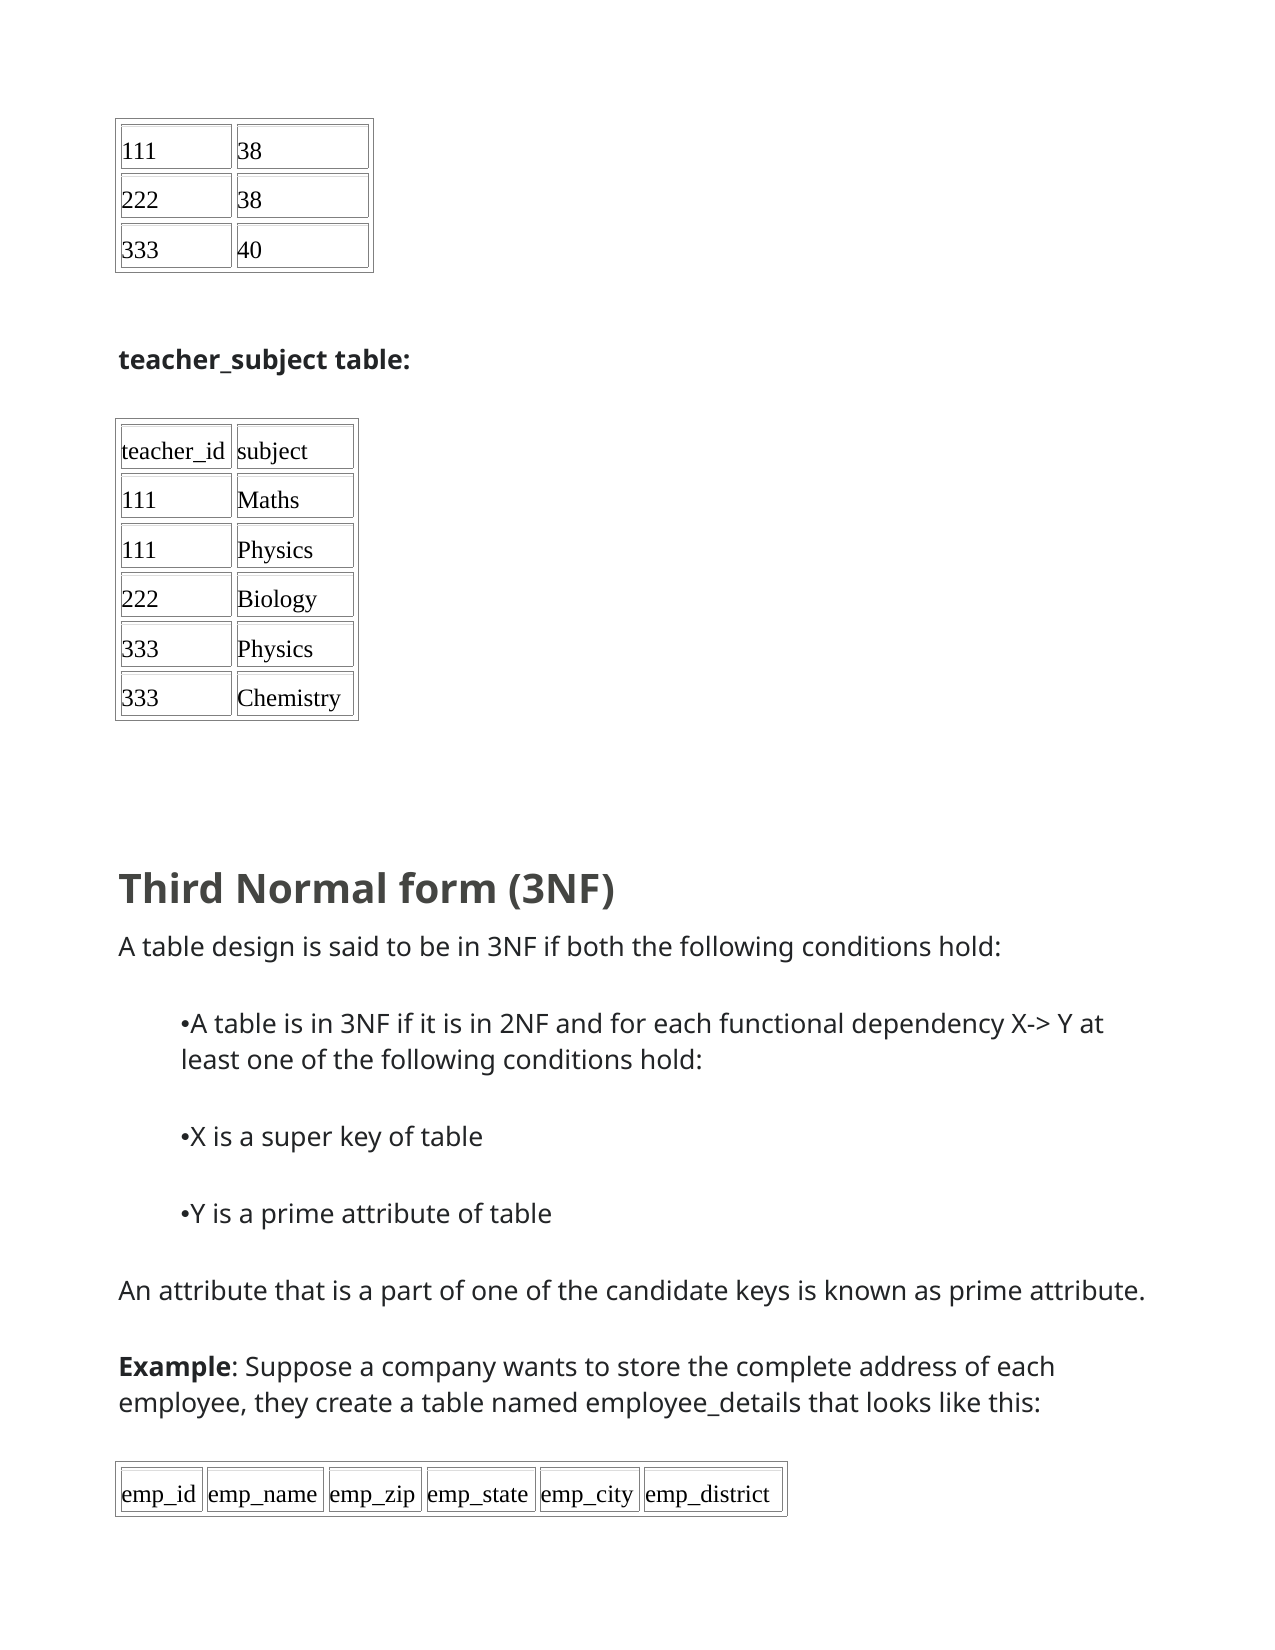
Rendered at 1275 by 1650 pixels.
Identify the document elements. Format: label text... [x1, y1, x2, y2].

text An attribute that is a part of one of the candidate keys is known as prime attribute. [118, 1271, 1157, 1308]
table_header teacher_id [118, 419, 234, 468]
table_cell 333 [118, 666, 234, 715]
table_cell 222 [118, 567, 234, 616]
table_cell Chemistry [234, 666, 356, 715]
table_cell 222 [118, 168, 234, 217]
subtitle Third Normal form (3NF) [118, 860, 1157, 916]
table_header emp_zip [326, 1462, 424, 1511]
table_cell Biology [234, 567, 356, 616]
list X is a super key of table [118, 1118, 1157, 1154]
table_header emp_id [118, 1462, 205, 1511]
table_cell Maths [234, 468, 356, 517]
table_header emp_state [424, 1462, 537, 1511]
table_cell 333 [118, 616, 234, 666]
text Example: Suppose a company wants to store the complete address of each employee, they create a table named employee_details that looks like this: [118, 1348, 1157, 1421]
table_cell 40 [234, 217, 371, 267]
table_cell 111 [118, 468, 234, 517]
table_cell 333 [118, 217, 234, 267]
table_cell Physics [234, 517, 356, 567]
table_header emp_name [205, 1462, 326, 1511]
text teacher_subject table: [118, 341, 1157, 377]
table_cell 111 [118, 517, 234, 567]
list Y is a prime attribute of table [118, 1195, 1157, 1231]
table_cell 38 [234, 168, 371, 217]
text A table design is said to be in 3NF if both the following conditions hold: [118, 928, 1157, 964]
table_header emp_district [642, 1462, 784, 1511]
table_cell 111 [118, 119, 234, 168]
table_header subject [234, 419, 356, 468]
table_header emp_city [538, 1462, 642, 1511]
table_cell 38 [234, 119, 371, 168]
list A table is in 3NF if it is in 2NF and for each functional dependency X-> Y at least one of the following conditions hold: [118, 1005, 1157, 1077]
table_cell Physics [234, 616, 356, 666]
